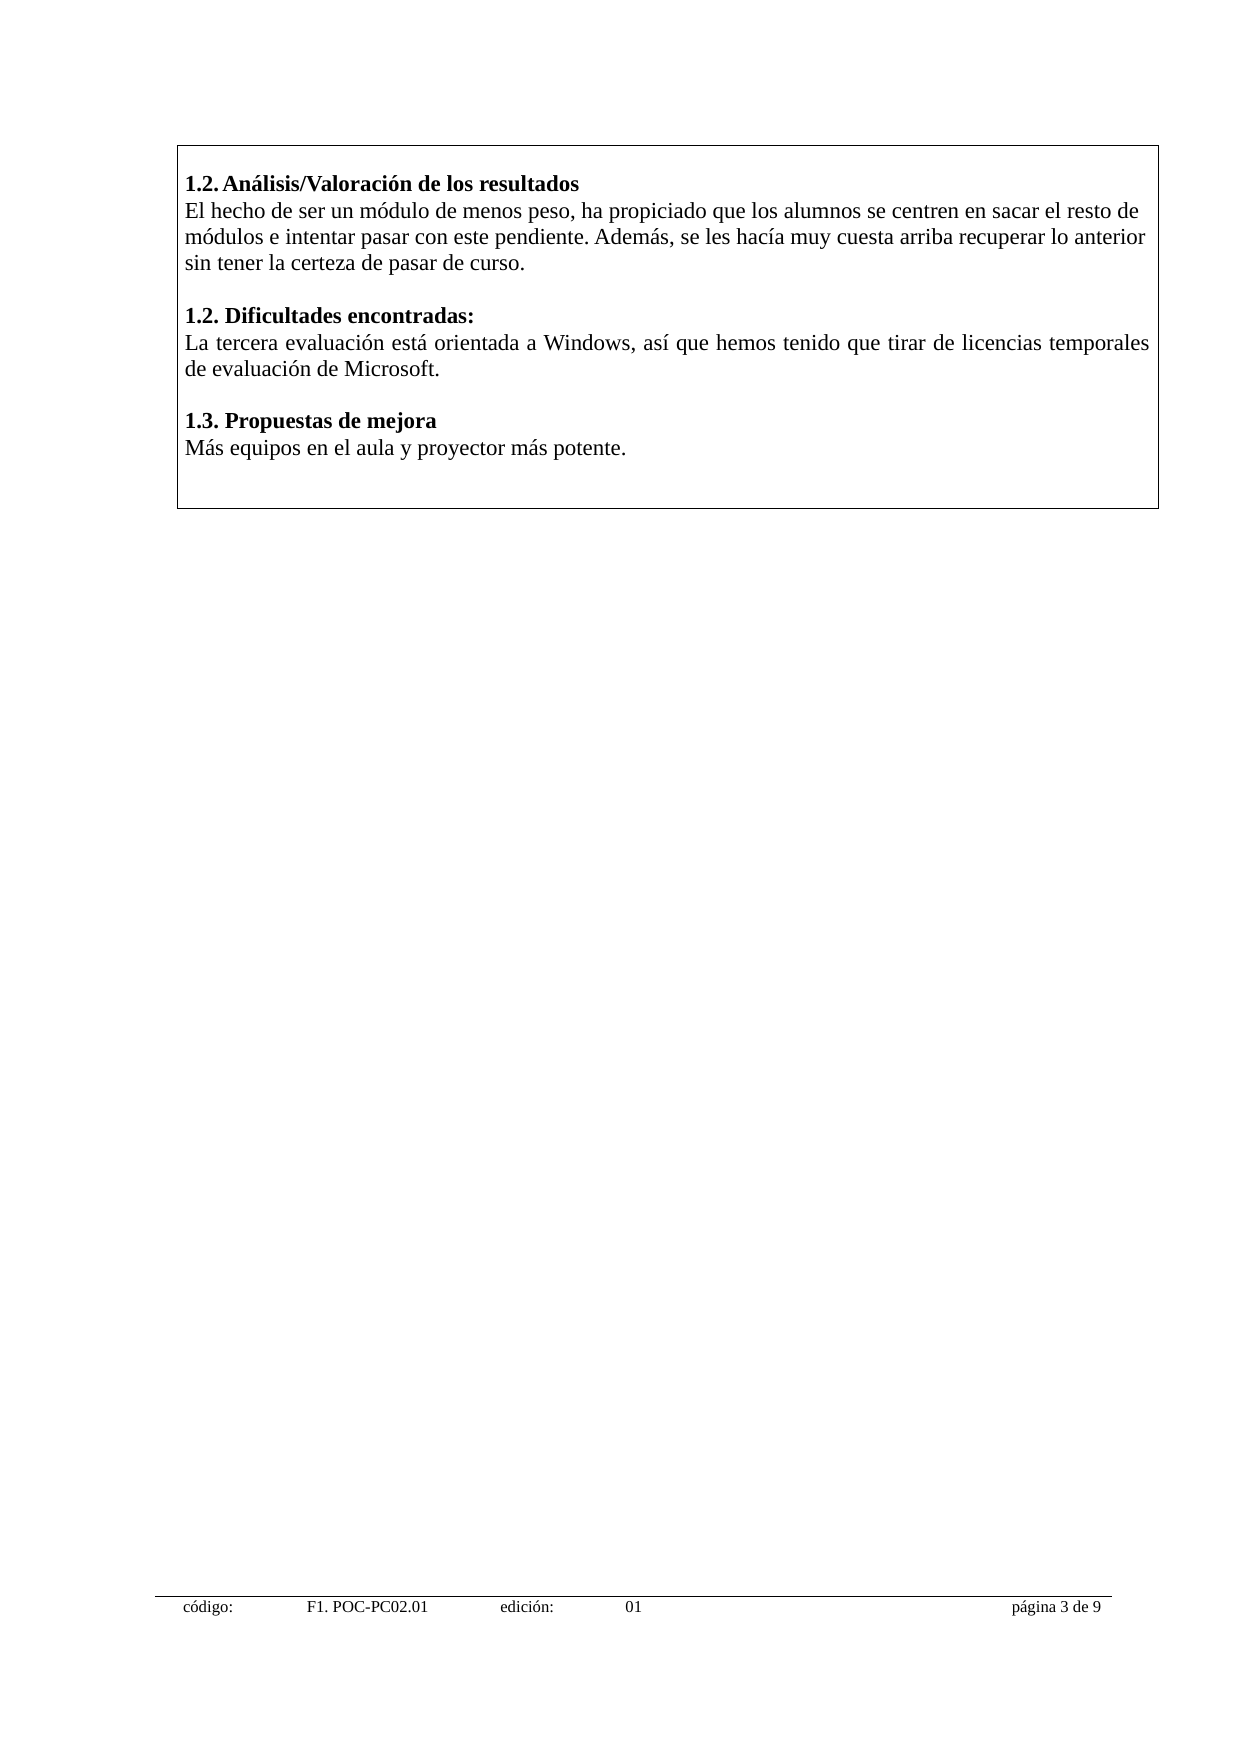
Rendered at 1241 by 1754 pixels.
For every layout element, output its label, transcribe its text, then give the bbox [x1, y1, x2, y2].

table_header Análisis/Valoración de los resultados El hecho de ser un módulo de menos peso, ha propiciado que los alumnos se centren en sacar el resto de módulos e intentar pasar con este pendiente. Además, se les hacía muy cuesta arriba recuperar lo anterior sin tener la certeza de pasar de curso. 1.2. Dificultades encontradas: La tercera evaluación está orientada a Windows, así que hemos tenido que tirar de licencias temporales de evaluación de Microsoft. 1.3. Propuestas de mejora Más equipos en el aula y proyector más potente. [178, 146, 1158, 507]
